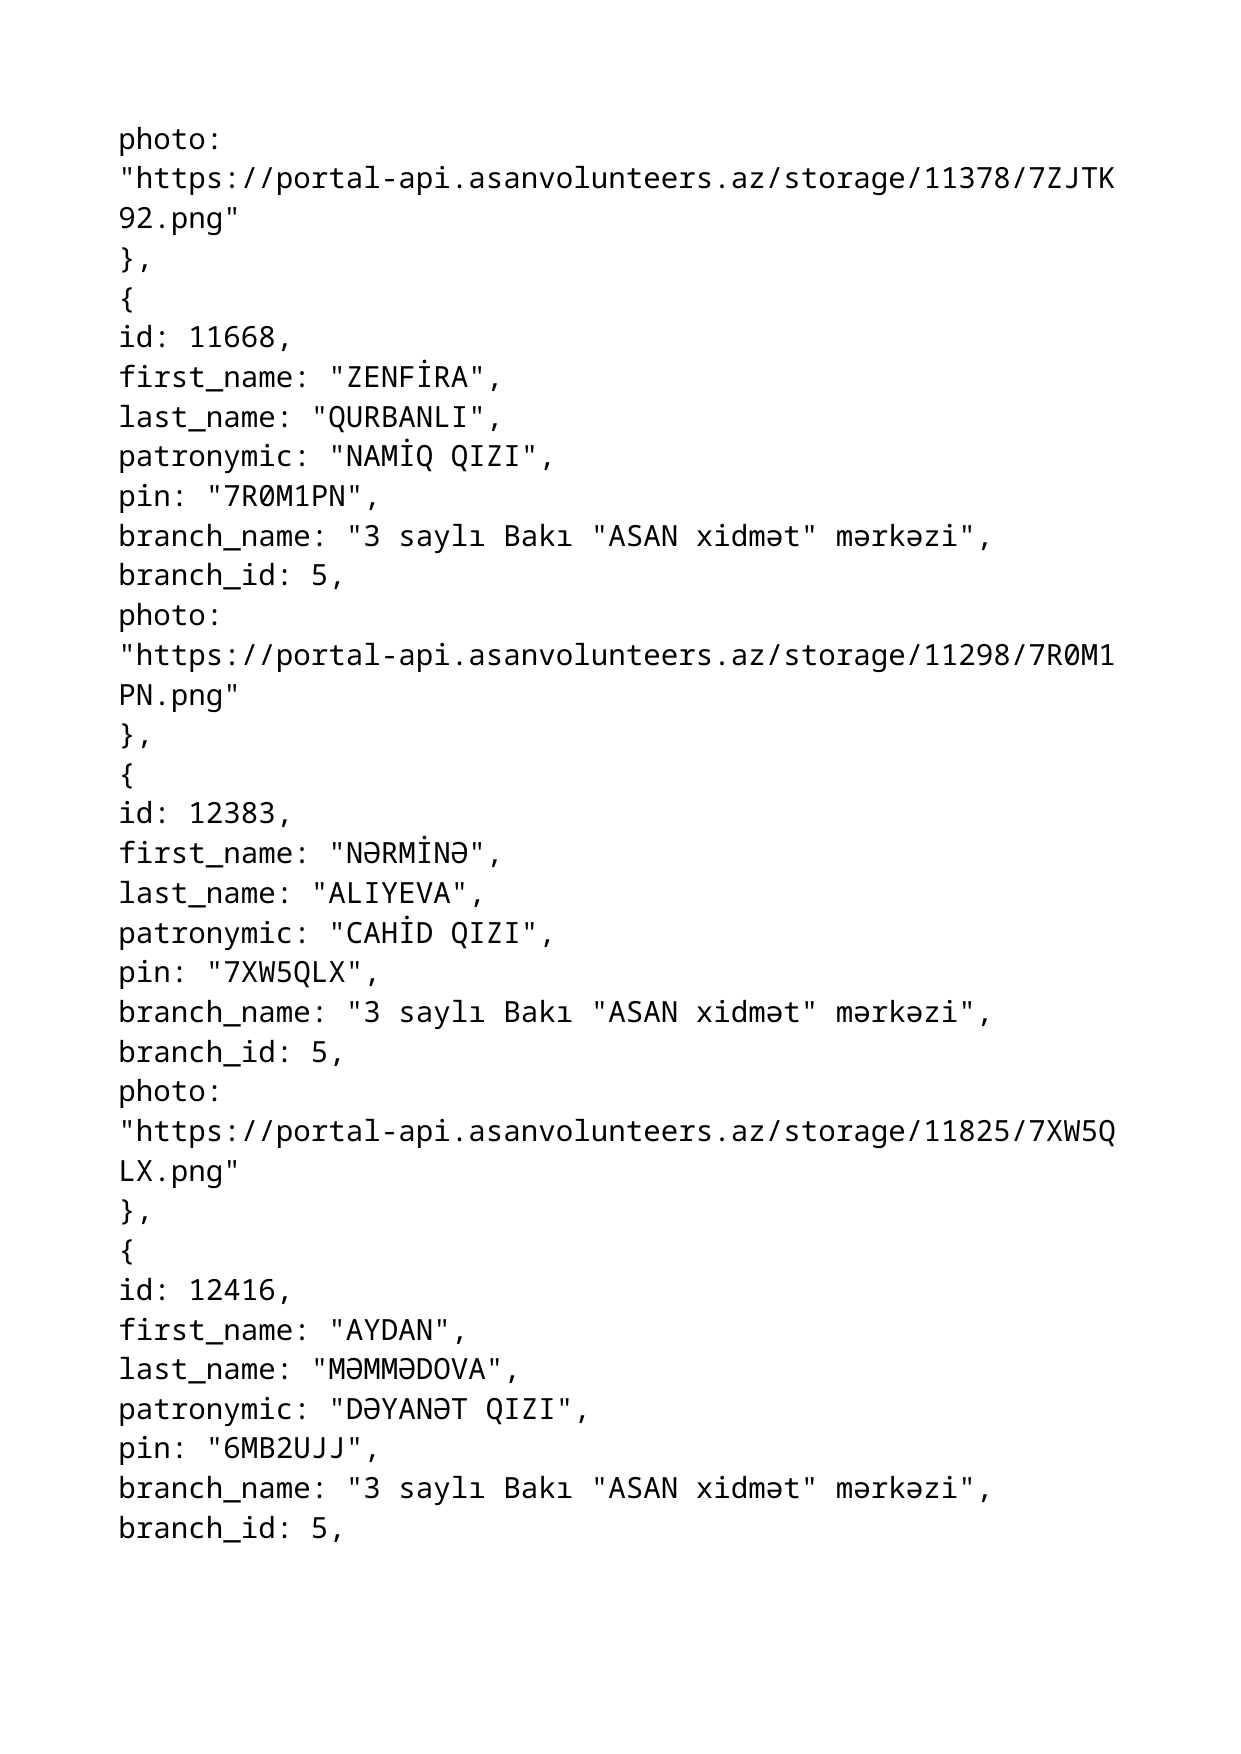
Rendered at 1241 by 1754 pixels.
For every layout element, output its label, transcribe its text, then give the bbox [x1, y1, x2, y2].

text photo: "https://portal-api.asanvolunteers.az/storage/11298/7R0M1PN.png" [118, 594, 1122, 713]
text branch_id: 5, [118, 555, 1122, 594]
text { [118, 753, 1122, 793]
text branch_id: 5, [118, 1507, 1122, 1547]
text id: 11668, [118, 317, 1122, 356]
text last_name: "QURBANLI", [118, 396, 1122, 436]
text branch_id: 5, [118, 1031, 1122, 1071]
text { [118, 1229, 1122, 1269]
text branch_name: "3 saylı Bakı "ASAN xidmət" mərkəzi", [118, 1467, 1122, 1507]
text id: 12383, [118, 793, 1122, 832]
text }, [118, 237, 1122, 277]
text }, [118, 713, 1122, 753]
text photo: "https://portal-api.asanvolunteers.az/storage/11378/7ZJTK92.png" [118, 118, 1122, 237]
text first_name: "AYDAN", [118, 1309, 1122, 1348]
text patronymic: "CAHİD QIZI", [118, 912, 1122, 952]
text patronymic: "NAMİQ QIZI", [118, 436, 1122, 475]
text last_name: "ALIYEVA", [118, 872, 1122, 912]
text pin: "7R0M1PN", [118, 475, 1122, 515]
text last_name: "MƏMMƏDOVA", [118, 1348, 1122, 1388]
text id: 12416, [118, 1269, 1122, 1309]
text pin: "6MB2UJJ", [118, 1428, 1122, 1467]
text }, [118, 1190, 1122, 1229]
text first_name: "NƏRMİNƏ", [118, 832, 1122, 872]
text pin: "7XW5QLX", [118, 952, 1122, 991]
text { [118, 277, 1122, 317]
text branch_name: "3 saylı Bakı "ASAN xidmət" mərkəzi", [118, 991, 1122, 1031]
text photo: "https://portal-api.asanvolunteers.az/storage/11825/7XW5QLX.png" [118, 1071, 1122, 1190]
text patronymic: "DƏYANƏT QIZI", [118, 1388, 1122, 1428]
text branch_name: "3 saylı Bakı "ASAN xidmət" mərkəzi", [118, 515, 1122, 555]
text first_name: "ZENFİRA", [118, 356, 1122, 396]
